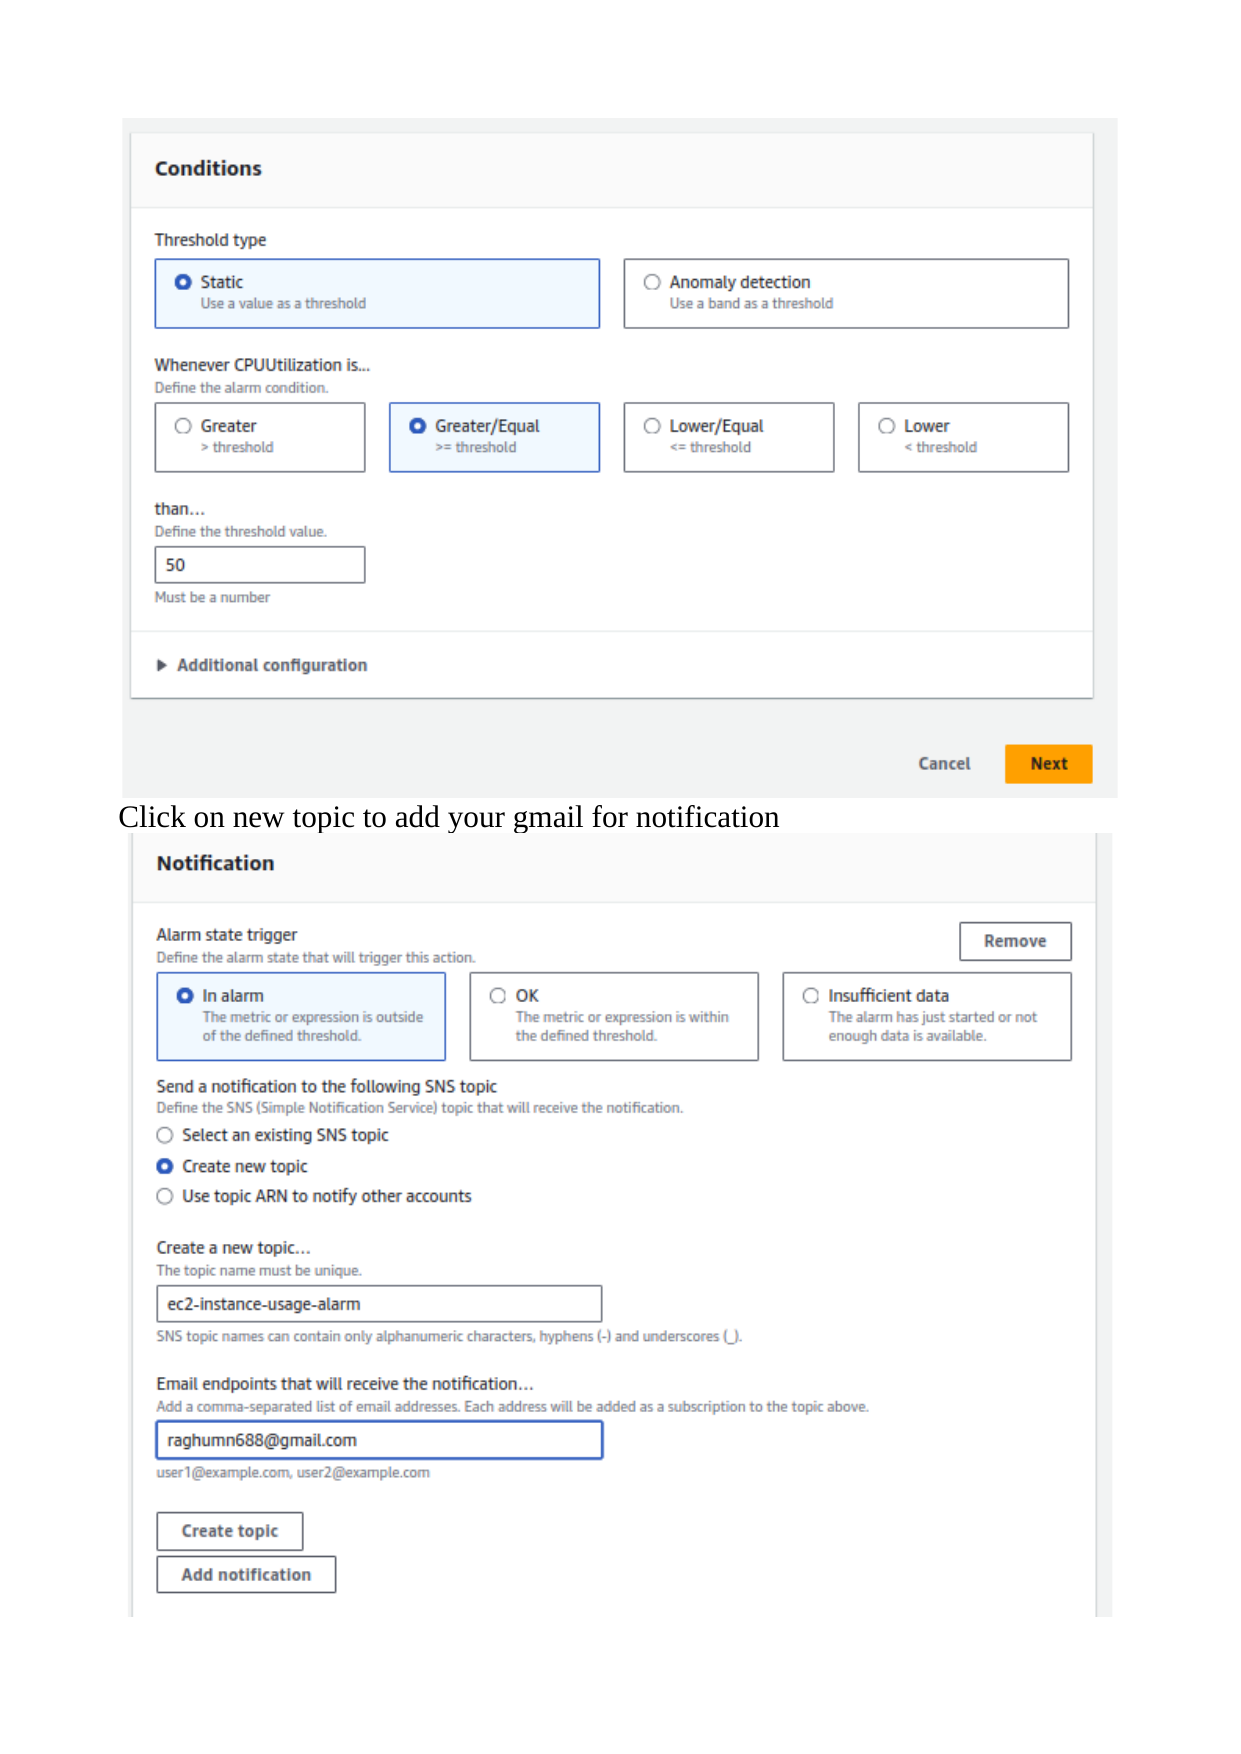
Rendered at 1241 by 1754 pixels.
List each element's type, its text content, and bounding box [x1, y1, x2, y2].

picture [122, 118, 1118, 798]
picture [127, 833, 1113, 1617]
text Click on new topic to add your gmail for notification [118, 118, 1122, 834]
